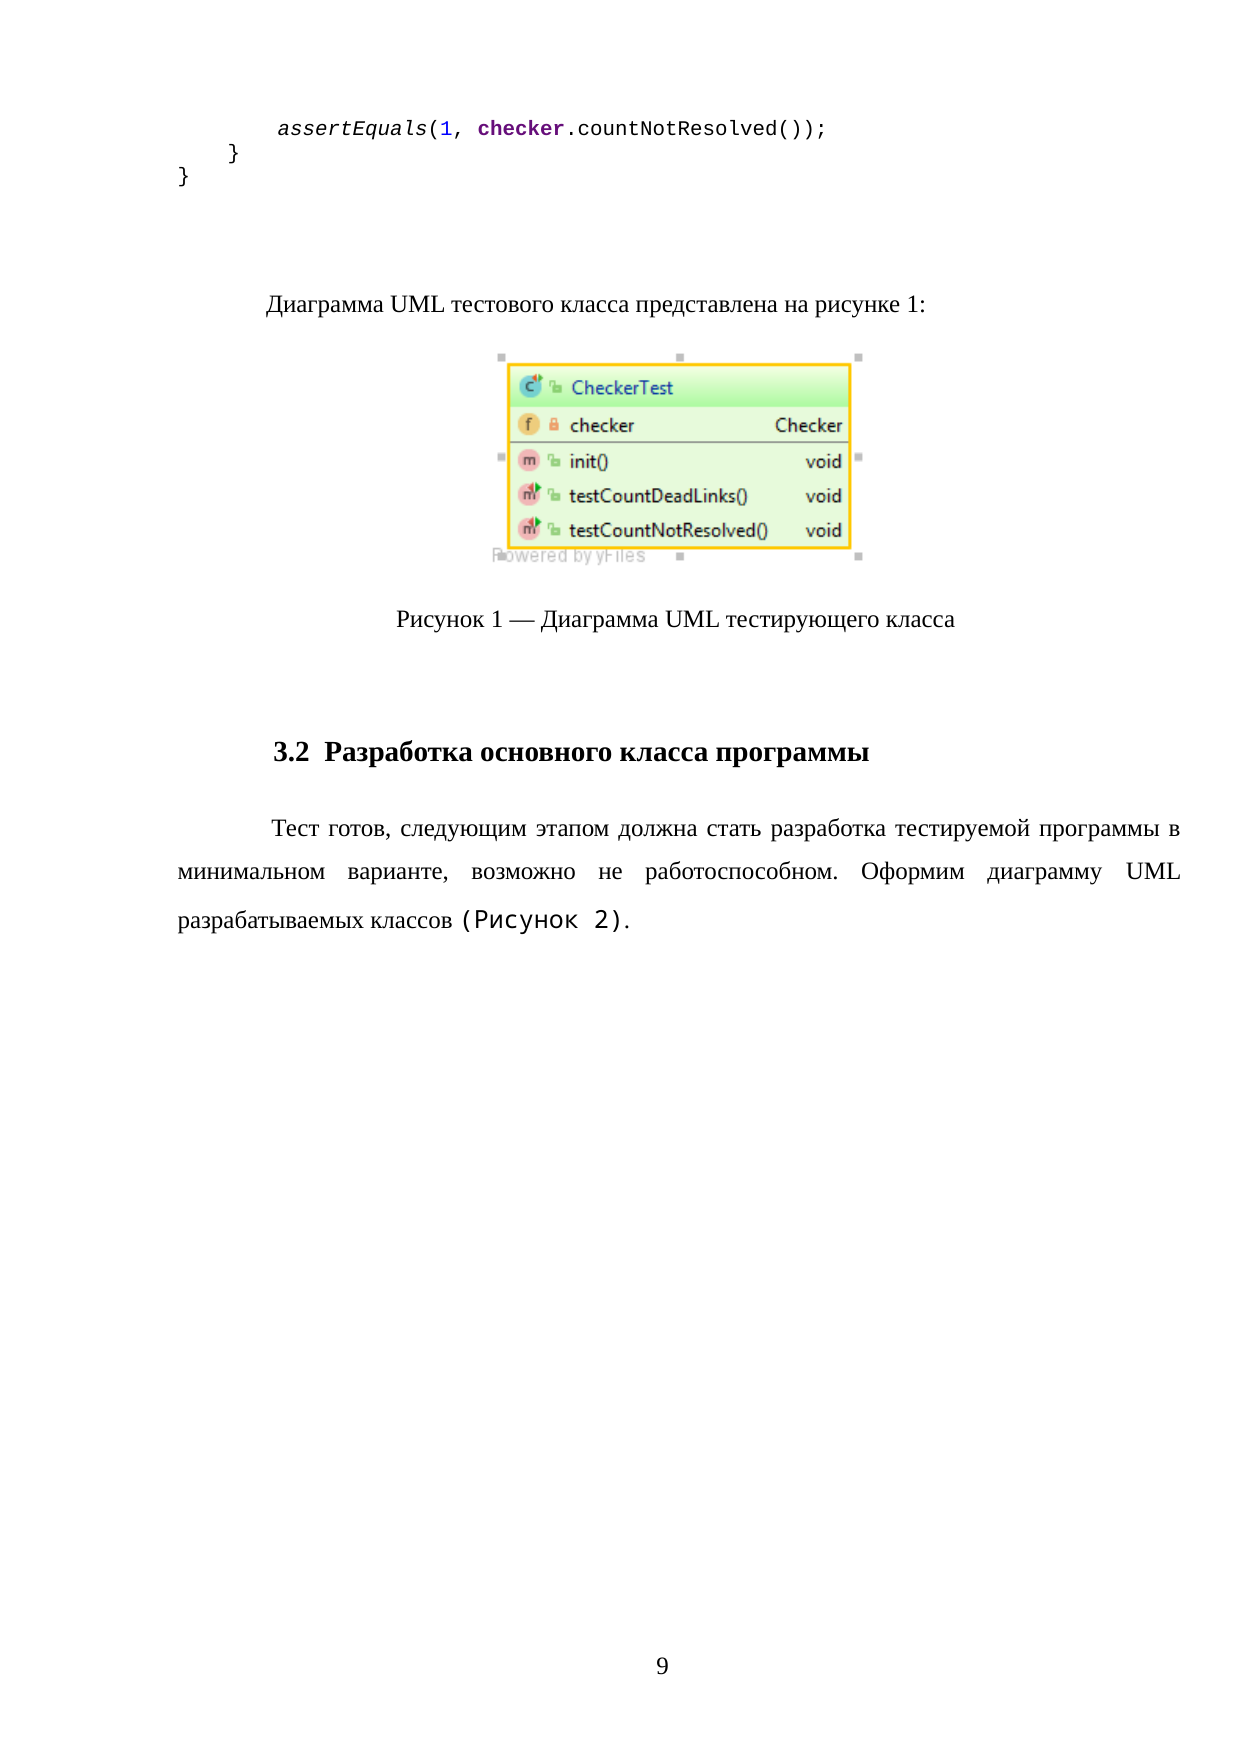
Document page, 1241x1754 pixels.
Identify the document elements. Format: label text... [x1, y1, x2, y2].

text } [177, 142, 1181, 165]
subtitle Разработка основного класса программы [266, 734, 1181, 767]
text assertEquals(1, checker.countNotResolved()); [177, 118, 1181, 142]
text Тест готов, следующим этапом должна стать разработка тестируемой программы в минимальном варианте, возможно не работоспособном. Оформим диаграмму UML разрабатываемых классов (Рисунок 2). [177, 813, 1181, 936]
picture [476, 332, 883, 581]
text Рисунок 1 — Диаграмма UML тестирующего класса [176, 604, 1181, 633]
text Диаграмма UML тестового класса представлена на рисунке 1: [177, 289, 1181, 318]
text } [177, 165, 1181, 189]
